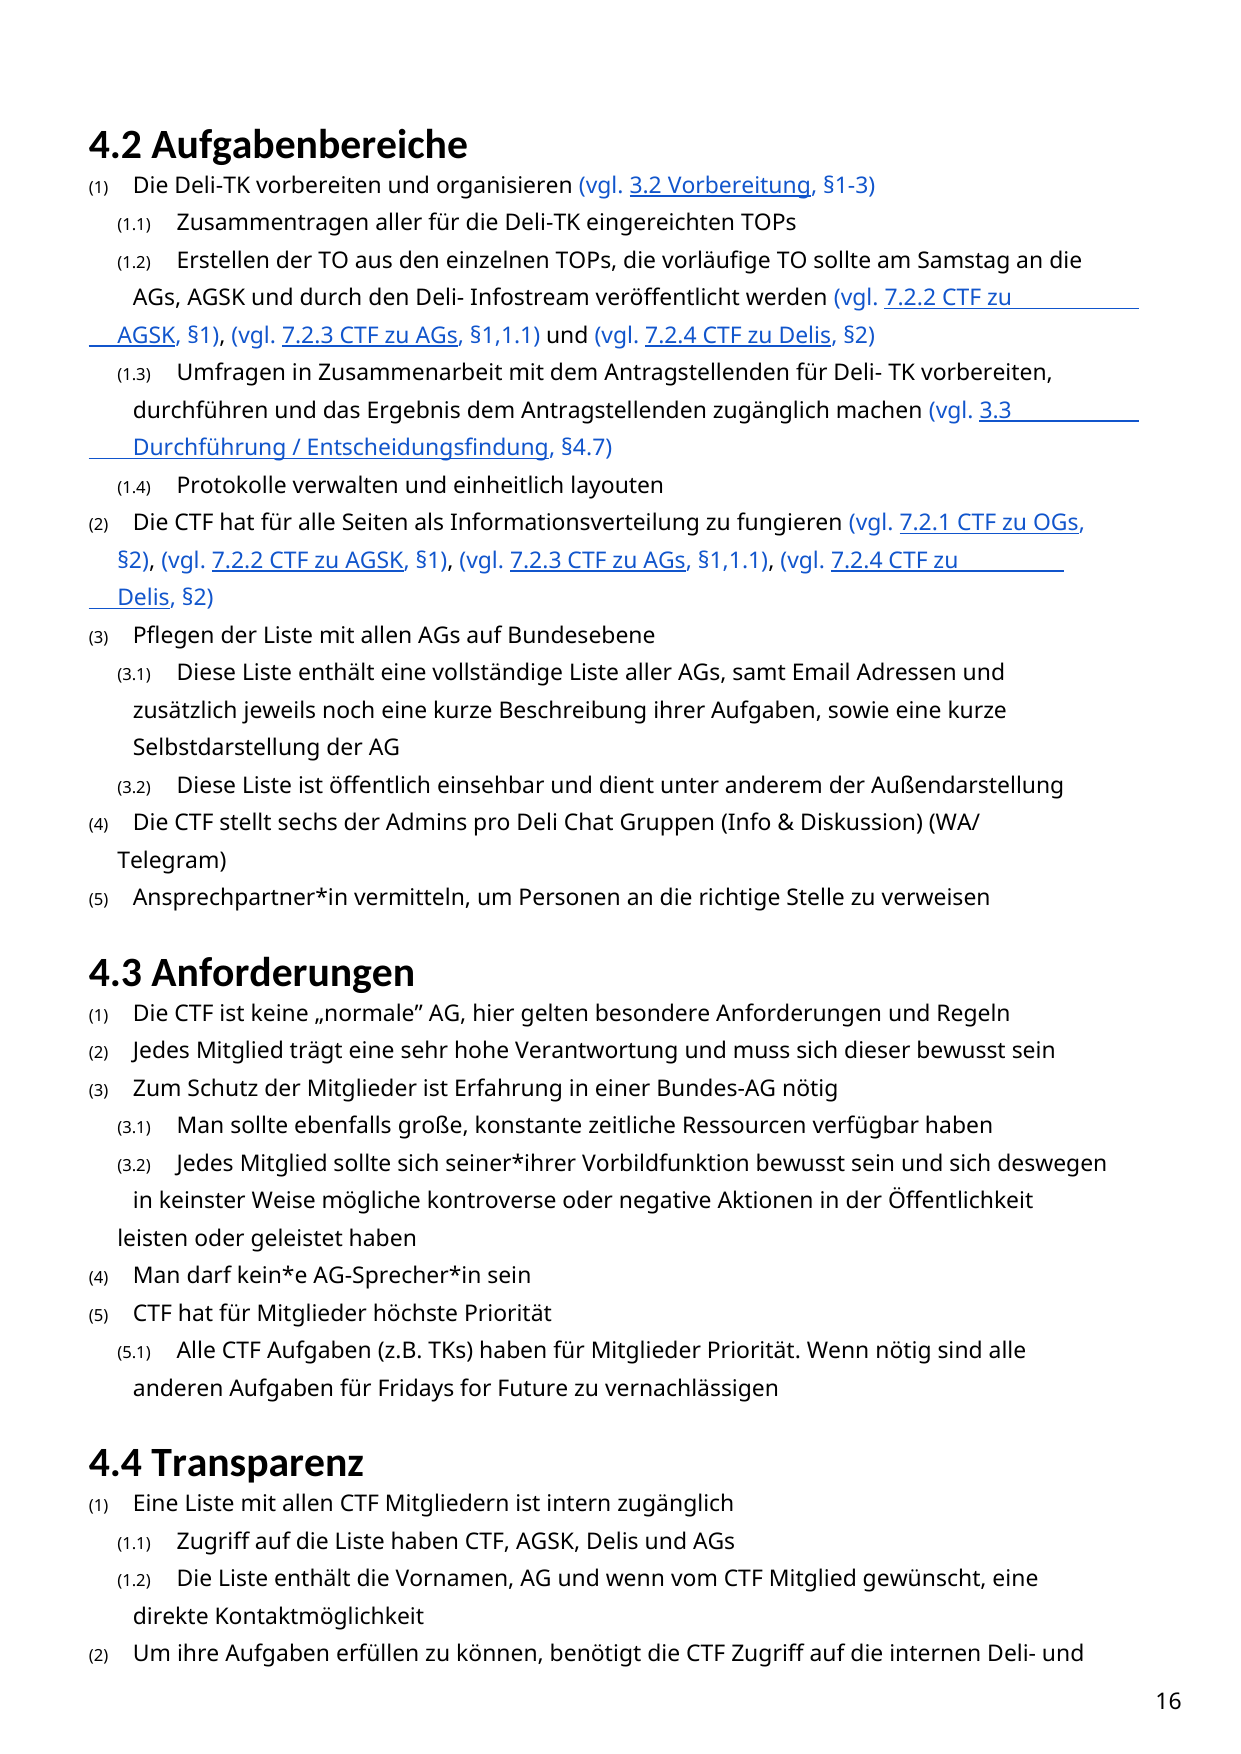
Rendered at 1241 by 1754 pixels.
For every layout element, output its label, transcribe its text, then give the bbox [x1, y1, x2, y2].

text (1) Eine Liste mit allen CTF Mitgliedern ist intern zugänglich [88, 1487, 1181, 1518]
text (1.3) Umfragen in Zusammenarbeit mit dem Antragstellenden für Deli- TK vorbereiten, durchführen und das Ergebnis dem Antragstellenden zugänglich machen (vgl. 3.3 Durchführung / Entscheidungsfindung, §4.7) [88, 356, 1181, 463]
text (3.1) Diese Liste enthält eine vollständige Liste aller AGs, samt Email Adressen und zusätzlich jeweils noch eine kurze Beschreibung ihrer Aufgaben, sowie eine kurze Selbstdarstellung der AG [88, 656, 1181, 763]
text (4) Man darf kein*e AG-Sprecher*in sein [88, 1259, 1181, 1291]
text (2) Jedes Mitglied trägt eine sehr hohe Verantwortung und muss sich dieser bewusst sein [88, 1034, 1181, 1066]
text (1.2) Erstellen der TO aus den einzelnen TOPs, die vorläufige TO sollte am Samstag an die AGs, AGSK und durch den Deli- Infostream veröffentlicht werden (vgl. 7.2.2 CTF zu AGSK, §1), (vgl. 7.2.3 CTF zu AGs, §1,1.1) und (vgl. 7.2.4 CTF zu Delis, §2) [88, 244, 1181, 350]
text (2) Um ihre Aufgaben erfüllen zu können, benötigt die CTF Zugriff auf die internen Deli- und [88, 1637, 1181, 1668]
text (1) Die Deli-TK vorbereiten und organisieren (vgl. 3.2 Vorbereitung, §1-3) [88, 169, 1181, 200]
text (2) Die CTF hat für alle Seiten als Informationsverteilung zu fungieren (vgl. 7.2.1 CTF zu OGs, §2), (vgl. 7.2.2 CTF zu AGSK, §1), (vgl. 7.2.3 CTF zu AGs, §1,1.1), (vgl. 7.2.4 CTF zu Delis, §2) [88, 506, 1181, 613]
text (1.2) Die Liste enthält die Vornamen, AG und wenn vom CTF Mitglied gewünscht, eine direkte Kontaktmöglichkeit [88, 1562, 1181, 1631]
subtitle 4.2 Aufgabenbereiche [88, 118, 1181, 169]
text (5.1) Alle CTF Aufgaben (z.B. TKs) haben für Mitglieder Priorität. Wenn nötig sind alle anderen Aufgaben für Fridays for Future zu vernachlässigen [88, 1334, 1181, 1403]
text (3.1) Man sollte ebenfalls große, konstante zeitliche Ressourcen verfügbar haben [88, 1109, 1181, 1141]
subtitle 4.3 Anforderungen [88, 946, 1181, 997]
text (1.4) Protokolle verwalten und einheitlich layouten [88, 469, 1181, 500]
subtitle 4.4 Transparenz [88, 1436, 1181, 1487]
text (1.1) Zugriff auf die Liste haben CTF, AGSK, Delis und AGs [88, 1525, 1181, 1556]
text (1) Die CTF ist keine „normale” AG, hier gelten besondere Anforderungen und Regeln [88, 997, 1181, 1028]
text (3) Zum Schutz der Mitglieder ist Erfahrung in einer Bundes-AG nötig [88, 1072, 1181, 1103]
text (1.1) Zusammentragen aller für die Deli-TK eingereichten TOPs [88, 206, 1181, 238]
text (3.2) Jedes Mitglied sollte sich seiner*ihrer Vorbildfunktion bewusst sein und sich deswegen in keinster Weise mögliche kontroverse oder negative Aktionen in der Öffentlichkeit leisten oder geleistet haben [88, 1147, 1181, 1253]
text (3.2) Diese Liste ist öffentlich einsehbar und dient unter anderem der Außendarstellung [88, 769, 1181, 800]
text (4) Die CTF stellt sechs der Admins pro Deli Chat Gruppen (Info & Diskussion) (WA/ Telegram) [88, 806, 1181, 875]
text (5) CTF hat für Mitglieder höchste Priorität [88, 1297, 1181, 1328]
text (5) Ansprechpartner*in vermitteln, um Personen an die richtige Stelle zu verweisen [88, 881, 1181, 913]
text (3) Pflegen der Liste mit allen AGs auf Bundesebene [88, 619, 1181, 650]
